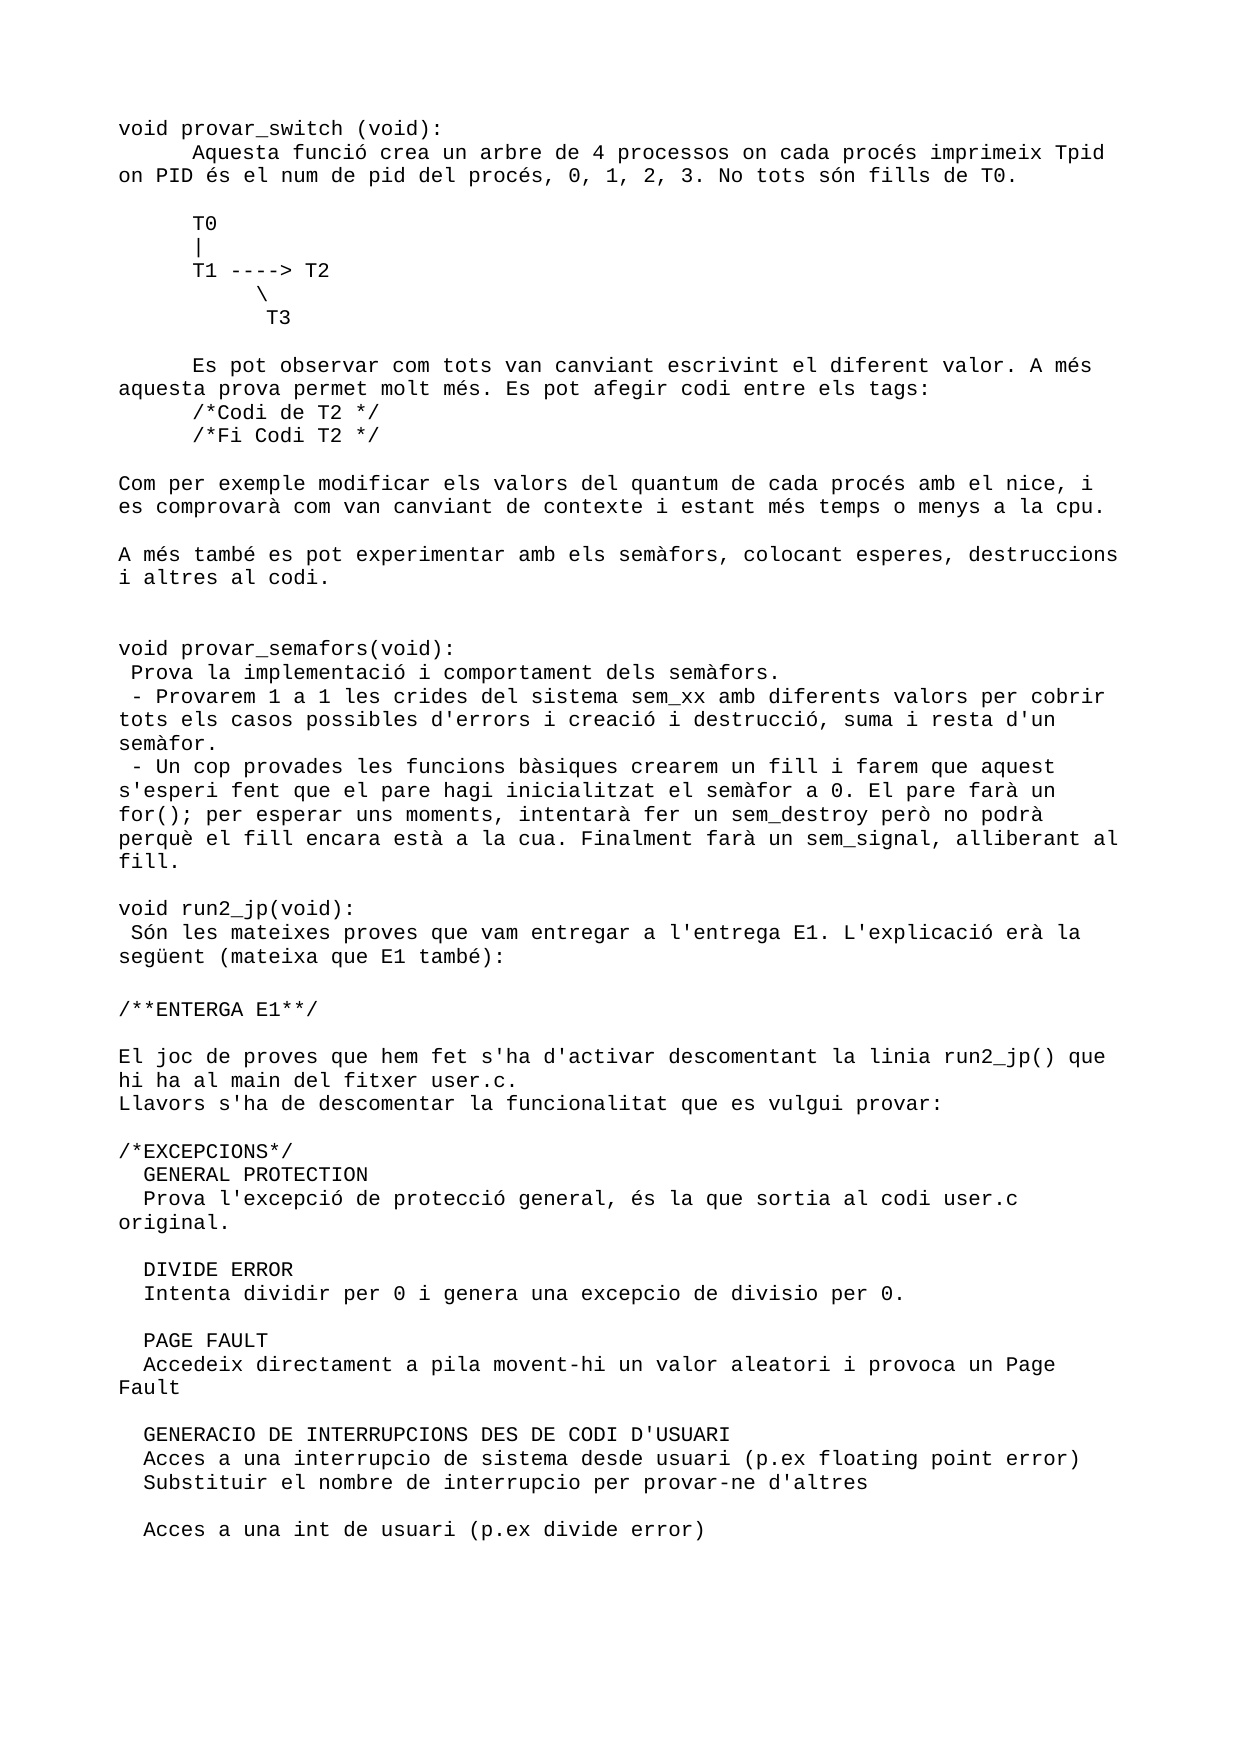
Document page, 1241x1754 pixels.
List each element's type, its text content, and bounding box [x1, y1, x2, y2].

text /**ENTERGA E1**/ [118, 999, 1122, 1022]
text El joc de proves que hem fet s'ha d'activar descomentant la linia run2_jp() que [118, 1046, 1122, 1070]
text \ [118, 284, 1122, 307]
text Intenta dividir per 0 i genera una excepcio de divisio per 0. [118, 1283, 1122, 1306]
text GENERACIO DE INTERRUPCIONS DES DE CODI D'USUARI [118, 1424, 1122, 1448]
text Acces a una int de usuari (p.ex divide error) [118, 1519, 1122, 1543]
text /*Fi Codi T2 */ [118, 426, 1122, 449]
text DIVIDE ERROR [118, 1259, 1122, 1283]
text Com per exemple modificar els valors del quantum de cada procés amb el nice, i es comprovarà com van canviant de contexte i estant més temps o menys a la cpu. [118, 473, 1122, 520]
text Accedeix directament a pila movent-hi un valor aleatori i provoca un Page Fault [118, 1353, 1122, 1401]
text Es pot observar com tots van canviant escrivint el diferent valor. A més aquesta prova permet molt més. Es pot afegir codi entre els tags: [118, 354, 1122, 402]
text | [118, 236, 1122, 260]
text T3 [118, 307, 1122, 331]
text T0 [118, 213, 1122, 236]
text /*Codi de T2 */ [118, 402, 1122, 426]
text void provar_semafors(void): Prova la implementació i comportament dels semàfors. - Provarem 1 a 1 les crides del sistema sem_xx amb diferents valors per cobrir tots els casos possibles d'errors i creació i destrucció, suma i resta d'un semàfor. - Un cop provades les funcions bàsiques crearem un fill i farem que aquest s'esperi fent que el pare hagi inicialitzat el semàfor a 0. El pare farà un for(); per esperar uns moments, intentarà fer un sem_destroy però no podrà perquè el fill encara està a la cua. Finalment farà un sem_signal, alliberant al fill. void run2_jp(void): Són les mateixes proves que vam entregar a l'entrega E1. L'explicació erà la següent (mateixa que E1 també): [118, 638, 1122, 969]
text Acces a una interrupcio de sistema desde usuari (p.ex floating point error) [118, 1448, 1122, 1472]
text PAGE FAULT [118, 1330, 1122, 1353]
text Llavors s'ha de descomentar la funcionalitat que es vulgui provar: [118, 1093, 1122, 1117]
text A més també es pot experimentar amb els semàfors, colocant esperes, destruccions i altres al codi. [118, 544, 1122, 591]
text GENERAL PROTECTION [118, 1164, 1122, 1188]
text Aquesta funció crea un arbre de 4 processos on cada procés imprimeix Tpid on PID és el num de pid del procés, 0, 1, 2, 3. No tots són fills de T0. [118, 142, 1122, 189]
text Prova l'excepció de protecció general, és la que sortia al codi user.c original. [118, 1188, 1122, 1235]
text void provar_switch (void): [118, 118, 1122, 142]
text Substituir el nombre de interrupcio per provar-ne d'altres [118, 1472, 1122, 1495]
text hi ha al main del fitxer user.c. [118, 1070, 1122, 1093]
text T1 ----> T2 [118, 260, 1122, 284]
text /*EXCEPCIONS*/ [118, 1141, 1122, 1164]
